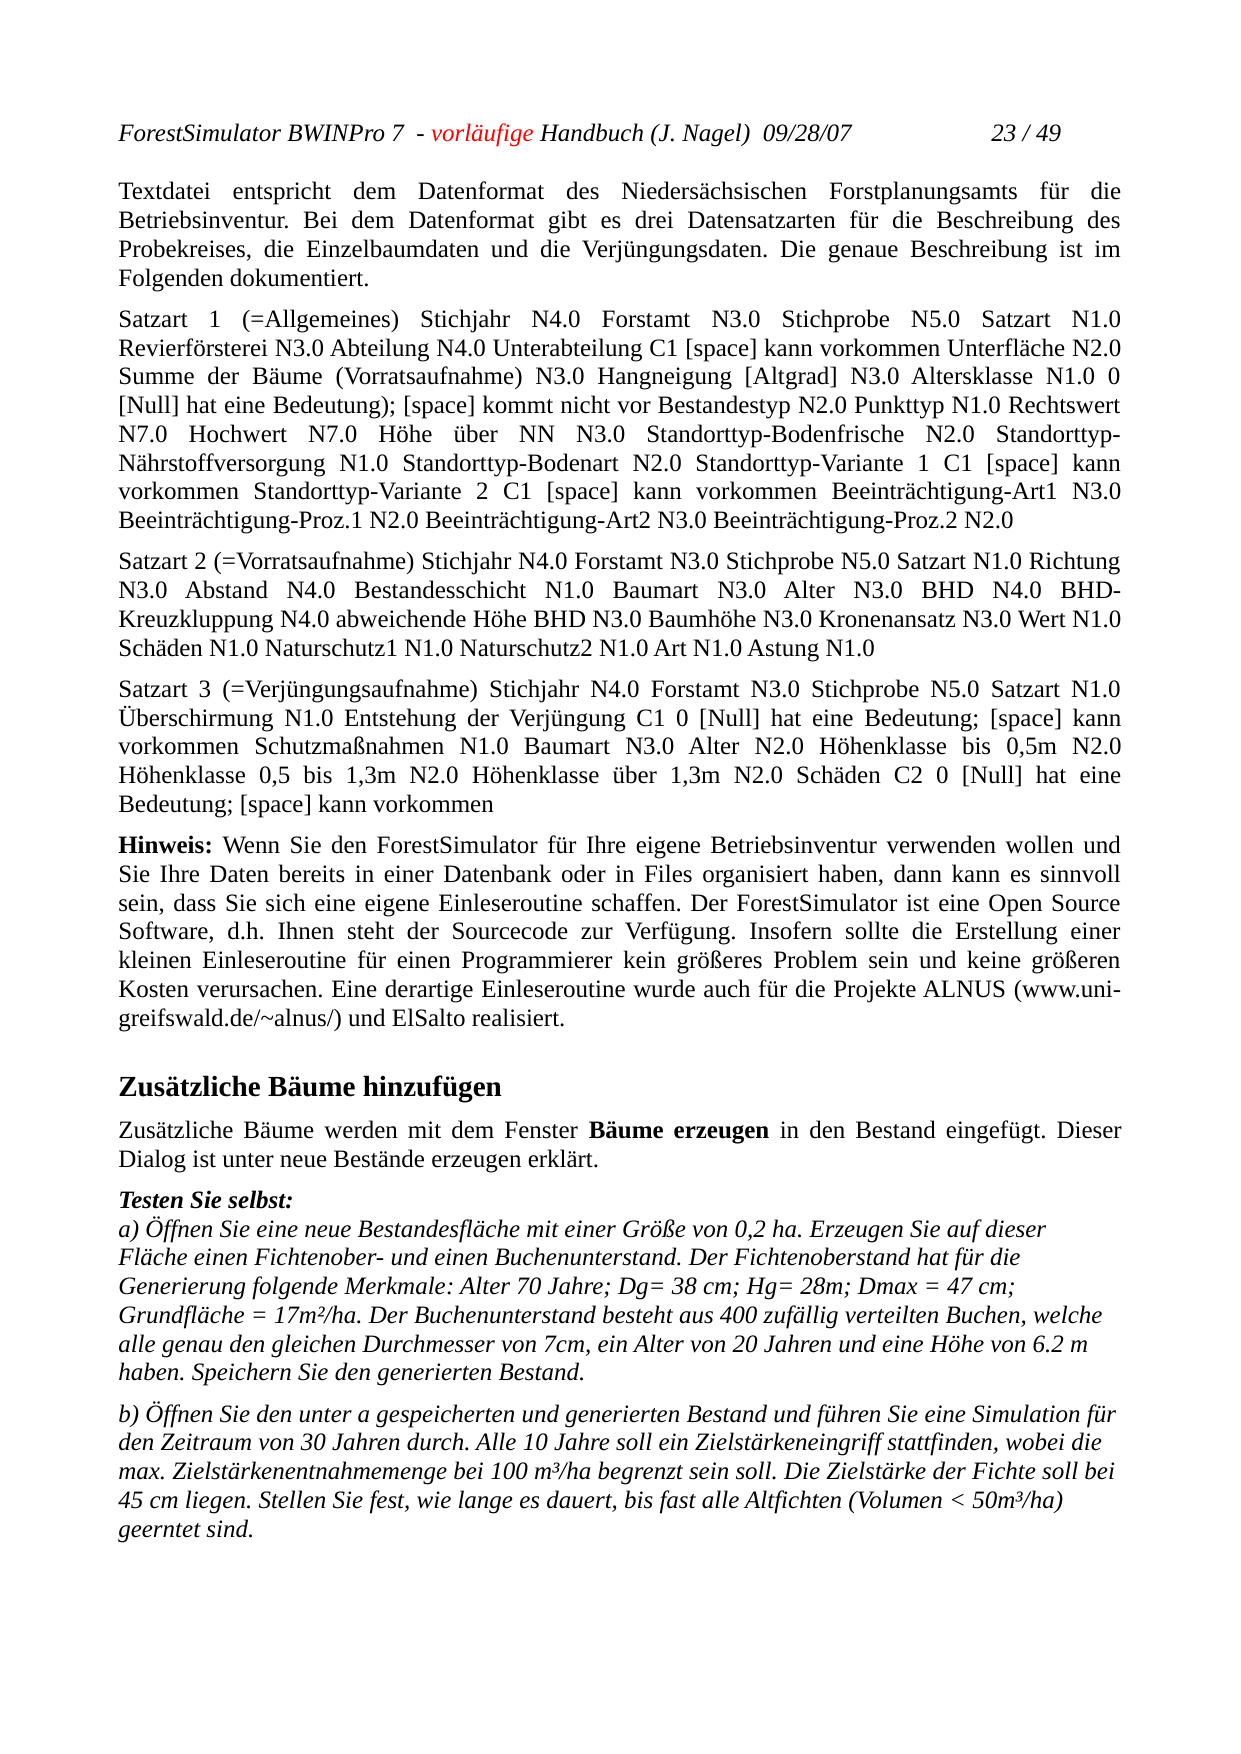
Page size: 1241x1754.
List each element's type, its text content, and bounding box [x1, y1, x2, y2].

text Satzart 3 (=Verjüngungsaufnahme) Stichjahr N4.0 Forstamt N3.0 Stichprobe N5.0 Satzart N1.0 Überschirmung N1.0 Entstehung der Verjüngung C1 0 [Null] hat eine Bedeutung; [space] kann vorkommen Schutzmaßnahmen N1.0 Baumart N3.0 Alter N2.0 Höhenklasse bis 0,5m N2.0 Höhenklasse 0,5 bis 1,3m N2.0 Höhenklasse über 1,3m N2.0 Schäden C2 0 [Null] hat eine Bedeutung; [space] kann vorkommen [118, 674, 1122, 818]
text Zusätzliche Bäume werden mit dem Fenster Bäume erzeugen in den Bestand eingefügt. Dieser Dialog ist unter neue Bestände erzeugen erklärt. [118, 1115, 1122, 1172]
text Satzart 2 (=Vorratsaufnahme) Stichjahr N4.0 Forstamt N3.0 Stichprobe N5.0 Satzart N1.0 Richtung N3.0 Abstand N4.0 Bestandesschicht N1.0 Baumart N3.0 Alter N3.0 BHD N4.0 BHD-Kreuzkluppung N4.0 abweichende Höhe BHD N3.0 Baumhöhe N3.0 Kronenansatz N3.0 Wert N1.0 Schäden N1.0 Naturschutz1 N1.0 Naturschutz2 N1.0 Art N1.0 Astung N1.0 [118, 546, 1122, 661]
text a) Öffnen Sie eine neue Bestandesfläche mit einer Größe von 0,2 ha. Erzeugen Sie auf dieser Fläche einen Fichtenober- und einen Buchenunterstand. Der Fichtenoberstand hat für die Generierung folgende Merkmale: Alter 70 Jahre; Dg= 38 cm; Hg= 28m; Dmax = 47 cm; Grundfläche = 17m²/ha. Der Buchenunterstand besteht aus 400 zufällig verteilten Buchen, welche alle genau den gleichen Durchmesser von 7cm, ein Alter von 20 Jahren und eine Höhe von 6.2 m haben. Speichern Sie den generierten Bestand. [118, 1214, 1122, 1386]
text b) Öffnen Sie den unter a gespeicherten und generierten Bestand und führen Sie eine Simulation für den Zeitraum von 30 Jahren durch. Alle 10 Jahre soll ein Zielstärkeneingriff stattfinden, wobei die max. Zielstärkenentnahmemenge bei 100 m³/ha begrenzt sein soll. Die Zielstärke der Fichte soll bei 45 cm liegen. Stellen Sie fest, wie lange es dauert, bis fast alle Altfichten (Volumen < 50m³/ha) geerntet sind. [118, 1399, 1122, 1542]
text Satzart 1 (=Allgemeines) Stichjahr N4.0 Forstamt N3.0 Stichprobe N5.0 Satzart N1.0 Revierförsterei N3.0 Abteilung N4.0 Unterabteilung C1 [space] kann vorkommen Unterfläche N2.0 Summe der Bäume (Vorratsaufnahme) N3.0 Hangneigung [Altgrad] N3.0 Altersklasse N1.0 0 [Null] hat eine Bedeutung); [space] kommt nicht vor Bestandestyp N2.0 Punkttyp N1.0 Rechtswert N7.0 Hochwert N7.0 Höhe über NN N3.0 Standorttyp-Bodenfrische N2.0 Standorttyp-Nährstoffversorgung N1.0 Standorttyp-Bodenart N2.0 Standorttyp-Variante 1 C1 [space] kann vorkommen Standorttyp-Variante 2 C1 [space] kann vorkommen Beeinträchtigung-Art1 N3.0 Beeinträchtigung-Proz.1 N2.0 Beeinträchtigung-Art2 N3.0 Beeinträchtigung-Proz.2 N2.0 [118, 304, 1122, 534]
text Textdatei entspricht dem Datenformat des Niedersächsischen Forstplanungsamts für die Betriebsinventur. Bei dem Datenformat gibt es drei Datensatzarten für die Beschreibung des Probekreises, die Einzelbaumdaten und die Verjüngungsdaten. Die genaue Beschreibung ist im Folgenden dokumentiert. [118, 176, 1122, 291]
text Testen Sie selbst: [118, 1185, 1122, 1214]
text Hinweis: Wenn Sie den ForestSimulator für Ihre eigene Betriebsinventur verwenden wollen und Sie Ihre Daten bereits in einer Datenbank oder in Files organisiert haben, dann kann es sinnvoll sein, dass Sie sich eine eigene Einleseroutine schaffen. Der ForestSimulator ist eine Open Source Software, d.h. Ihnen steht der Sourcecode zur Verfügung. Insofern sollte die Erstellung einer kleinen Einleseroutine für einen Programmierer kein größeres Problem sein und keine größeren Kosten verursachen. Eine derartige Einleseroutine wurde auch für die Projekte ALNUS (www.uni-greifswald.de/~alnus/) und ElSalto realisiert. [118, 830, 1122, 1031]
subtitle Zusätzliche Bäume hinzufügen [118, 1069, 1122, 1102]
